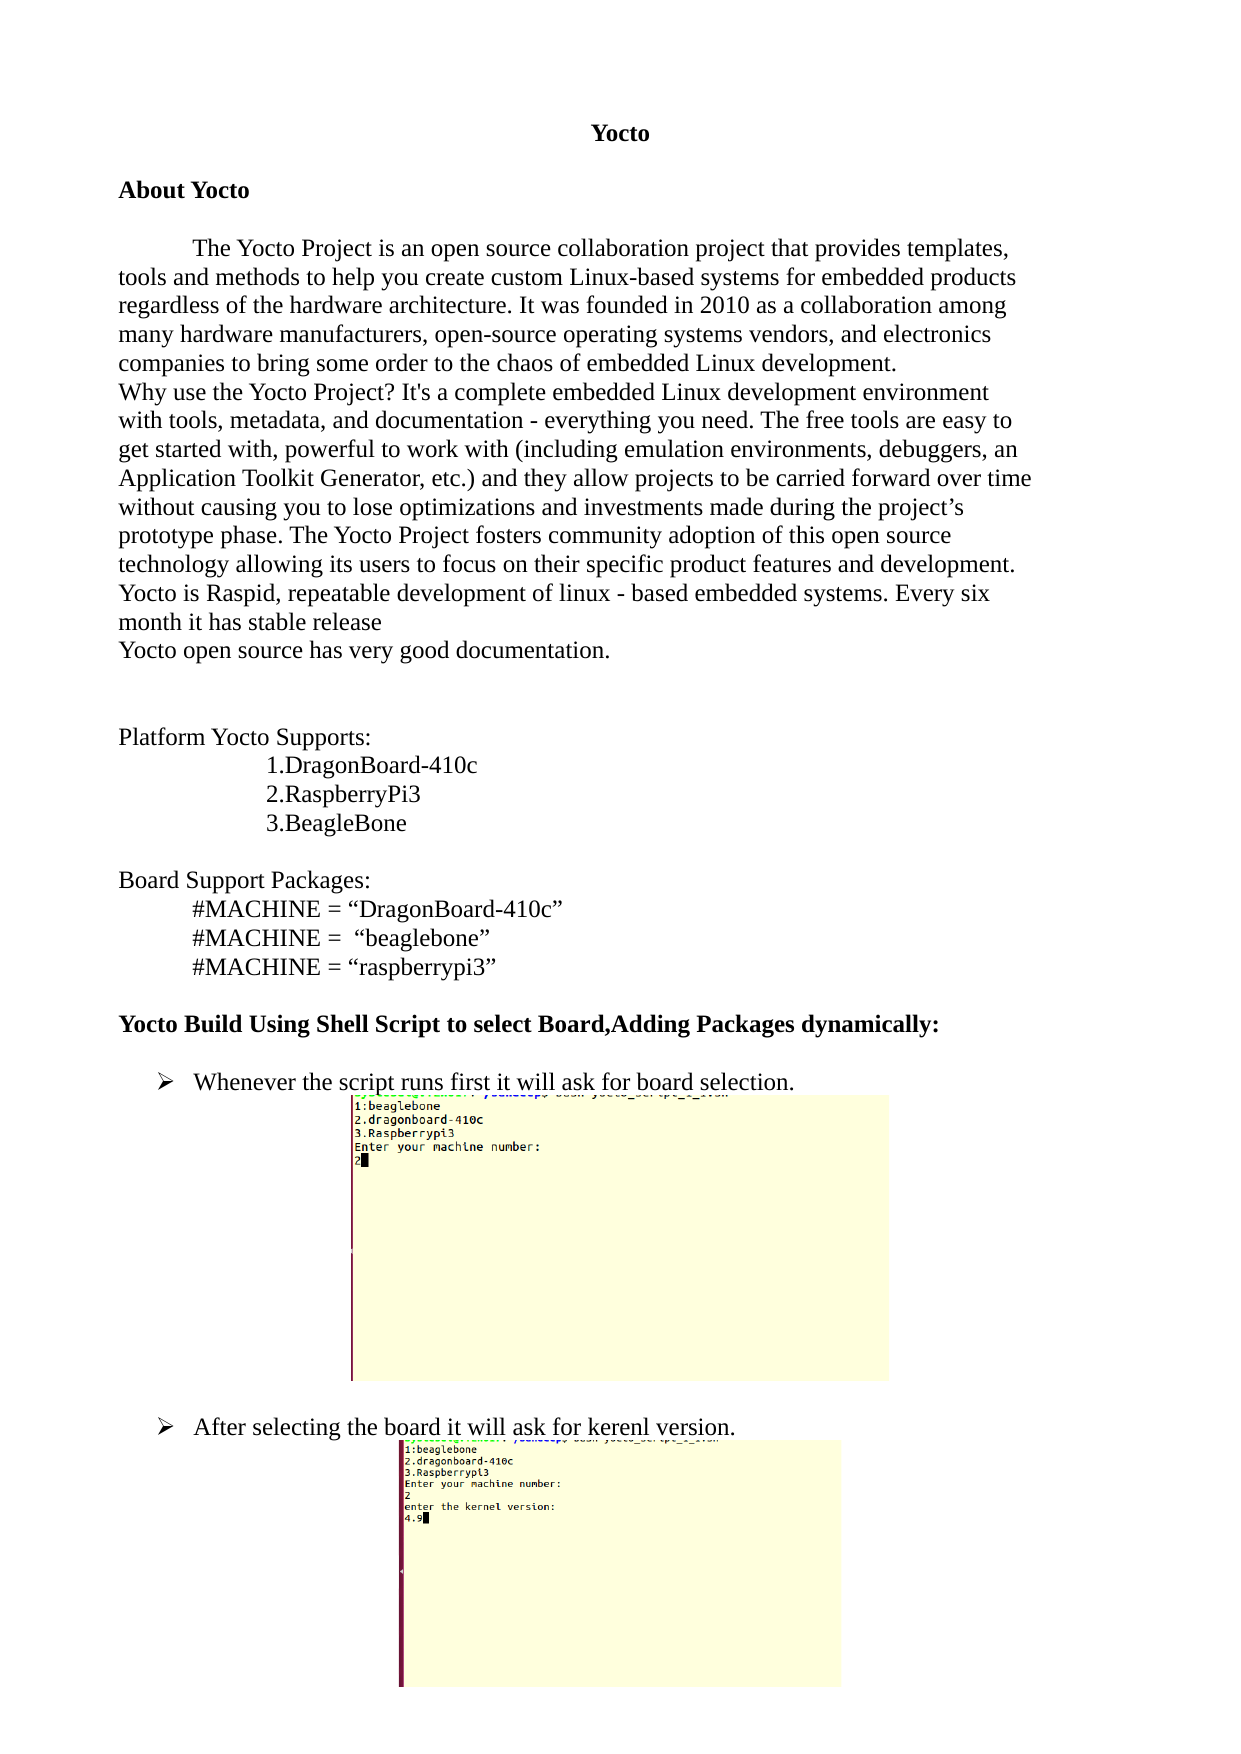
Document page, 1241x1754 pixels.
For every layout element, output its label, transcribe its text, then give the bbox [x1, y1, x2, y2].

text many hardware manufacturers, open-source operating systems vendors, and electronics [118, 319, 1122, 348]
text 2.RaspberryPi3 [118, 779, 1122, 808]
text without causing you to lose optimizations and investments made during the project’s [118, 492, 1122, 521]
text Yocto [118, 118, 1122, 147]
text regardless of the hardware architecture. It was founded in 2010 as a collaboration among [118, 291, 1122, 319]
text prototype phase. The Yocto Project fosters community adoption of this open source [118, 521, 1122, 549]
text tools and methods to help you create custom Linux-based systems for embedded products [118, 262, 1122, 291]
text Application Toolkit Generator, etc.) and they allow projects to be carried forward over time [118, 463, 1122, 492]
text About Yocto [118, 176, 1122, 204]
text The Yocto Project is an open source collaboration project that provides templates, [118, 233, 1122, 262]
text Why use the Yocto Project? It's a complete embedded Linux development environment [118, 377, 1122, 406]
picture [398, 1440, 494, 1687]
text technology allowing its users to focus on their specific product features and development. [118, 549, 1122, 578]
text #MACHINE = “beaglebone” [118, 923, 1122, 952]
list Whenever the script runs first it will ask for board selection. [156, 1067, 1122, 1096]
text month it has stable release [118, 607, 1122, 636]
text Platform Yocto Supports: [118, 722, 1122, 751]
text 3.BeagleBone [118, 808, 1122, 837]
text with tools, metadata, and documentation - everything you need. The free tools are easy to [118, 406, 1122, 434]
list After selecting the board it will ask for kerenl version. [156, 1412, 1122, 1441]
picture [351, 1095, 482, 1381]
text get started with, powerful to work with (including emulation environments, debuggers, an [118, 434, 1122, 463]
text Yocto open source has very good documentation. [118, 636, 1122, 664]
text Board Support Packages: [118, 866, 1122, 894]
text #MACHINE = “DragonBoard-410c” [118, 894, 1122, 923]
text 1.DragonBoard-410c [118, 751, 1122, 779]
text #MACHINE = “raspberrypi3” [118, 952, 1122, 981]
text companies to bring some order to the chaos of embedded Linux development. [118, 348, 1122, 377]
text Yocto Build Using Shell Script to select Board,Adding Packages dynamically: [118, 1009, 1122, 1038]
text Yocto is Raspid, repeatable development of linux - based embedded systems. Every six [118, 578, 1122, 607]
